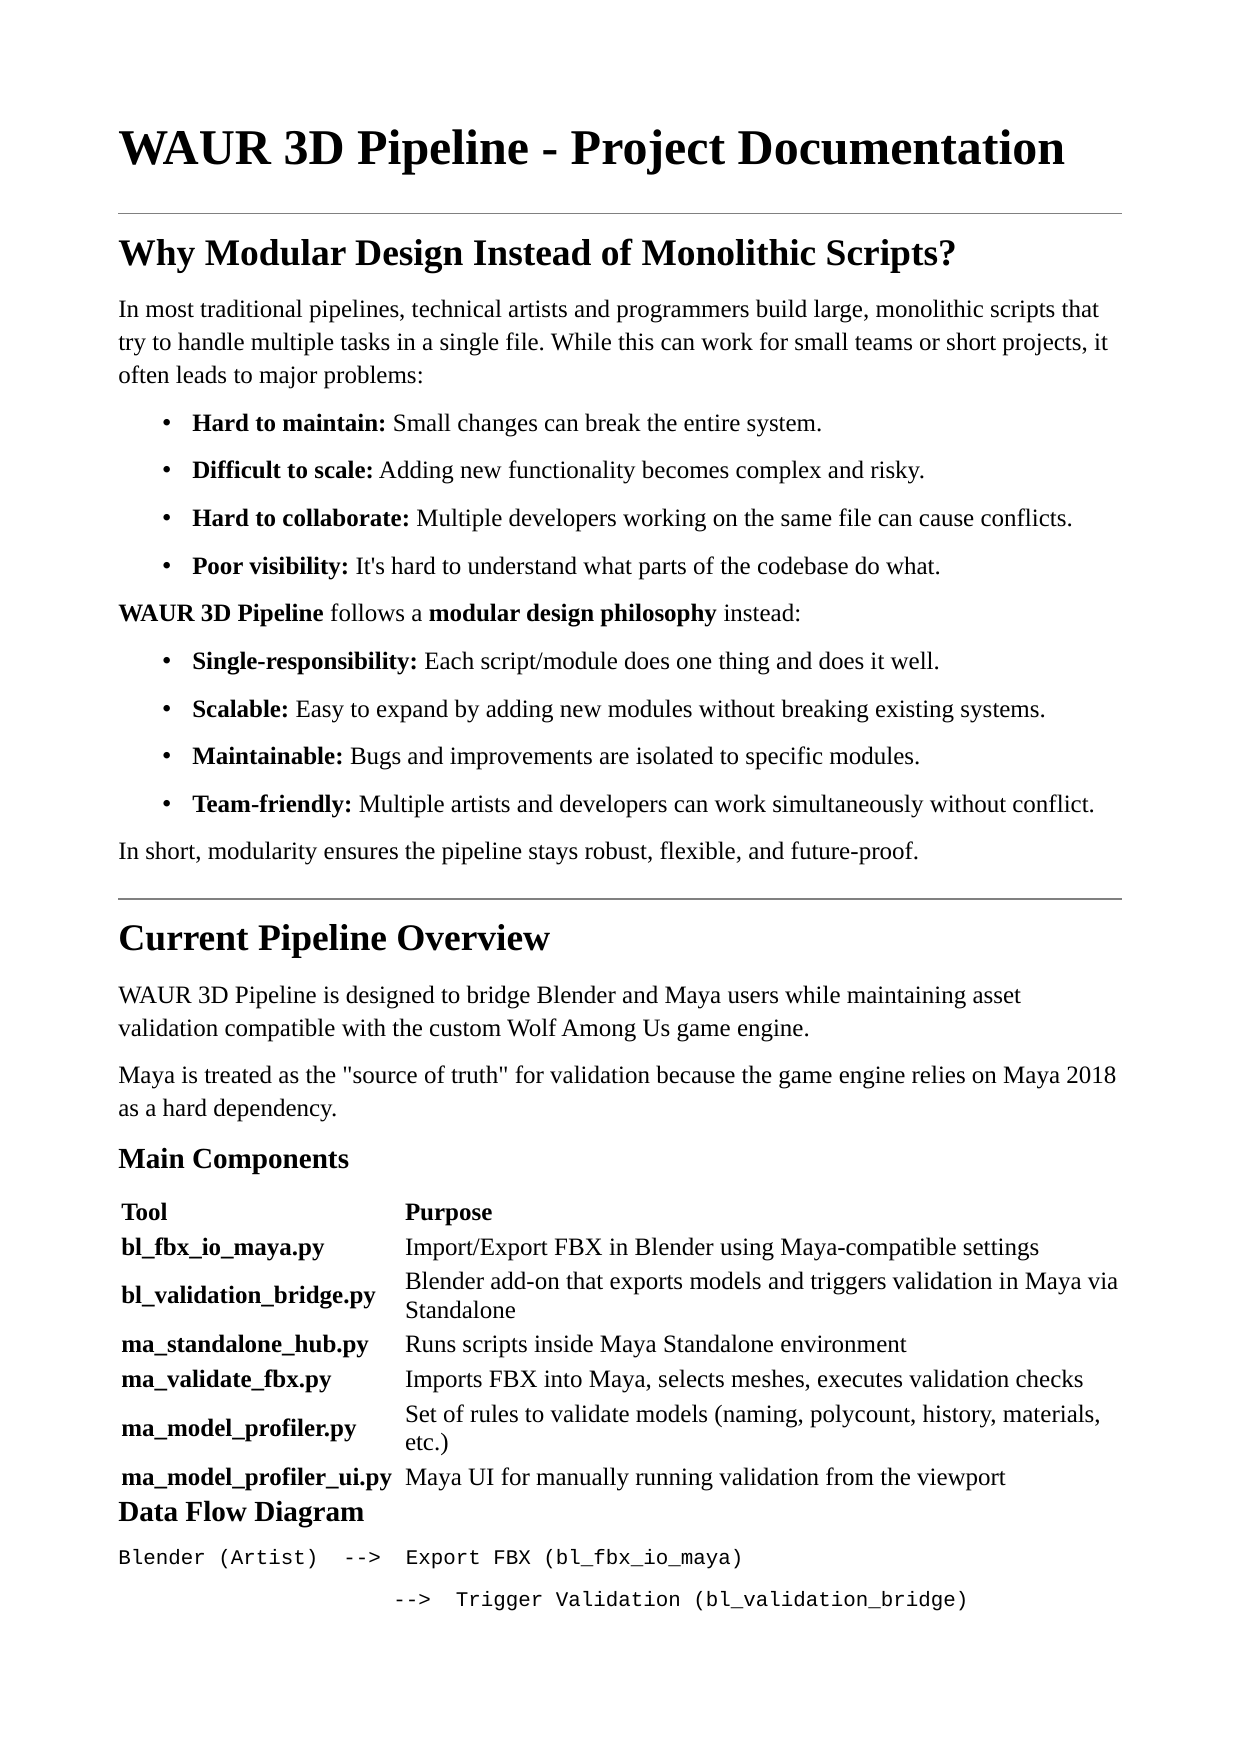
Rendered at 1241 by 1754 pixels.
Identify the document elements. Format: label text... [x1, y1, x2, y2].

list Difficult to scale: Adding new functionality becomes complex and risky. [162, 456, 1122, 484]
text --> Trigger Validation (bl_validation_bridge) [118, 1588, 1122, 1612]
text In short, modularity ensures the pipeline stays robust, flexible, and future-proof. [118, 836, 1122, 865]
table_cell Imports FBX into Maya, selects meshes, executes validation checks [402, 1361, 1122, 1396]
subtitle Data Flow Diagram [118, 1494, 1122, 1527]
subtitle Current Pipeline Overview [118, 916, 1122, 959]
list Hard to maintain: Small changes can break the entire system. [162, 408, 1122, 437]
table_cell ma_standalone_hub.py [118, 1327, 402, 1361]
subtitle Main Components [118, 1141, 1122, 1174]
text Maya is treated as the "source of truth" for validation because the game engine relies on Maya 2018 as a hard dependency. [118, 1060, 1122, 1122]
text Blender (Artist) --> Export FBX (bl_fbx_io_maya) [118, 1547, 1122, 1570]
text In most traditional pipelines, technical artists and programmers build large, monolithic scripts that try to handle multiple tasks in a single file. While this can work for small teams or short projects, it often leads to major problems: [118, 294, 1122, 389]
subtitle Why Modular Design Instead of Monolithic Scripts? [118, 230, 1122, 273]
table_header Purpose [402, 1194, 1122, 1229]
table_cell ma_model_profiler_ui.py [118, 1459, 402, 1494]
list Poor visibility: It's hard to understand what parts of the codebase do what. [162, 551, 1122, 579]
text WAUR 3D Pipeline is designed to bridge Blender and Maya users while maintaining asset validation compatible with the custom Wolf Among Us game engine. [118, 980, 1122, 1041]
table_cell Set of rules to validate models (naming, polycount, history, materials, etc.) [402, 1396, 1122, 1459]
table_cell bl_validation_bridge.py [118, 1263, 402, 1327]
table_cell Import/Export FBX in Blender using Maya-compatible settings [402, 1229, 1122, 1263]
table_cell Runs scripts inside Maya Standalone environment [402, 1327, 1122, 1361]
subtitle WAUR 3D Pipeline - Project Documentation [118, 118, 1122, 176]
list Hard to collaborate: Multiple developers working on the same file can cause conflicts. [162, 503, 1122, 532]
list Single-responsibility: Each script/module does one thing and does it well. [162, 646, 1122, 675]
table_cell ma_validate_fbx.py [118, 1361, 402, 1396]
table_cell Blender add-on that exports models and triggers validation in Maya via Standalone [402, 1263, 1122, 1327]
list Scalable: Easy to expand by adding new modules without breaking existing systems. [162, 694, 1122, 722]
table_header Tool [118, 1194, 402, 1229]
text WAUR 3D Pipeline follows a modular design philosophy instead: [118, 598, 1122, 627]
list Maintainable: Bugs and improvements are isolated to specific modules. [162, 741, 1122, 770]
table_cell Maya UI for manually running validation from the viewport [402, 1459, 1122, 1494]
table_cell bl_fbx_io_maya.py [118, 1229, 402, 1263]
list Team-friendly: Multiple artists and developers can work simultaneously without conflict. [162, 789, 1122, 818]
table_cell ma_model_profiler.py [118, 1396, 402, 1459]
